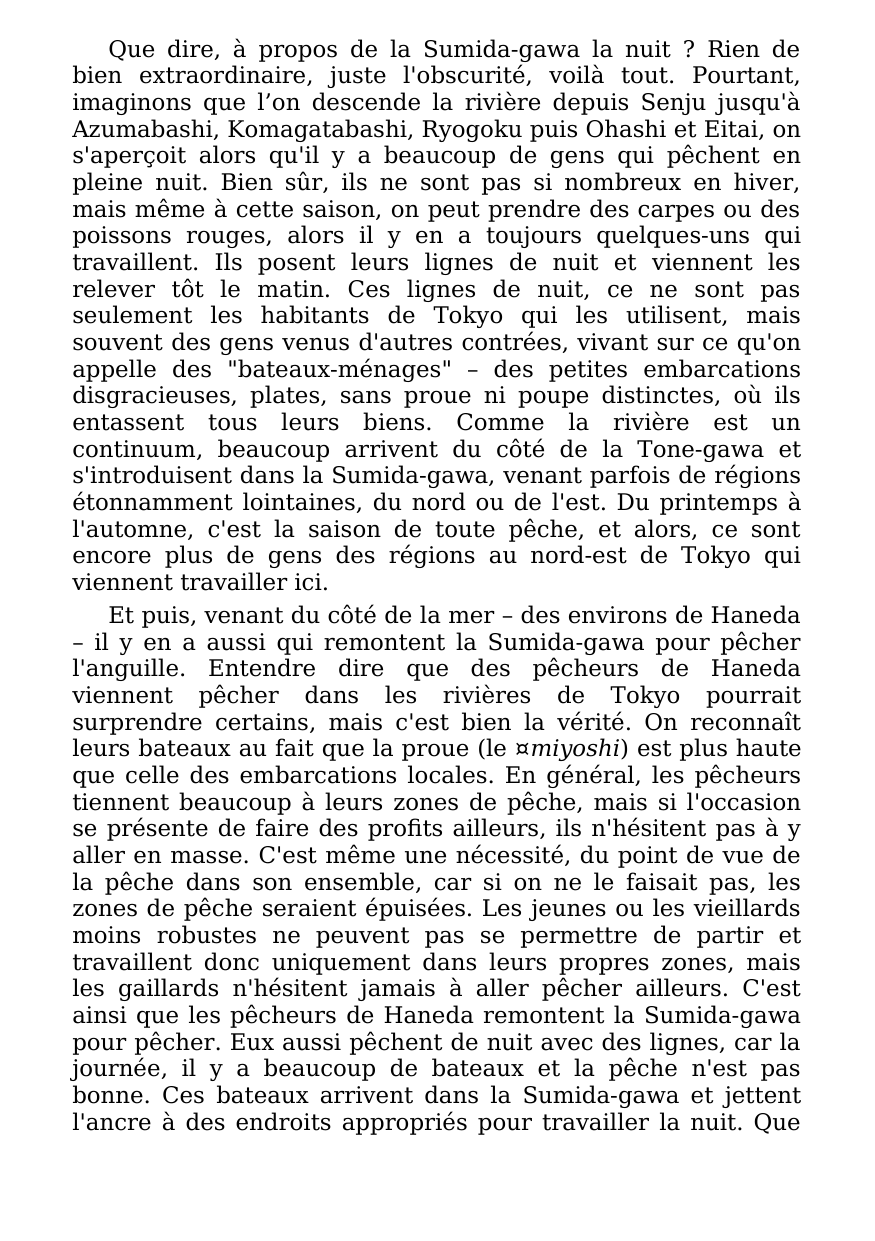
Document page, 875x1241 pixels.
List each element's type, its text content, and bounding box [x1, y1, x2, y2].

text Et puis, venant du côté de la mer – des environs de Haneda – il y en a aussi qui remontent la Sumida-gawa pour pêcher l'anguille. Entendre dire que des pêcheurs de Haneda viennent pêcher dans les rivières de Tokyo pourrait surprendre certains, mais c'est bien la vérité. On reconnaît leurs bateaux au fait que la proue (le ¤miyoshi) est plus haute que celle des embarcations locales. En général, les pêcheurs tiennent beaucoup à leurs zones de pêche, mais si l'occasion se présente de faire des profits ailleurs, ils n'hésitent pas à y aller en masse. C'est même une nécessité, du point de vue de la pêche dans son ensemble, car si on ne le faisait pas, les zones de pêche seraient épuisées. Les jeunes ou les vieillards moins robustes ne peuvent pas se permettre de partir et travaillent donc uniquement dans leurs propres zones, mais les gaillards n'hésitent jamais à aller pêcher ailleurs. C'est ainsi que les pêcheurs de Haneda remontent la Sumida-gawa pour pêcher. Eux aussi pêchent de nuit avec des lignes, car la journée, il y a beaucoup de bateaux et la pêche n'est pas bonne. Ces bateaux arrivent dans la Sumida-gawa et jettent l'ancre à des endroits appropriés pour travailler la nuit. Que [72, 602, 802, 1135]
text Que dire, à propos de la Sumida-gawa la nuit ? Rien de bien extraordinaire, juste l'obscurité, voilà tout. Pourtant, imaginons que l’on descende la rivière depuis Senju jusqu'à Azumabashi, Komagatabashi, Ryogoku puis Ohashi et Eitai, on s'aperçoit alors qu'il y a beaucoup de gens qui pêchent en pleine nuit. Bien sûr, ils ne sont pas si nombreux en hiver, mais même à cette saison, on peut prendre des carpes ou des poissons rouges, alors il y en a toujours quelques-uns qui travaillent. Ils posent leurs lignes de nuit et viennent les relever tôt le matin. Ces lignes de nuit, ce ne sont pas seulement les habitants de Tokyo qui les utilisent, mais souvent des gens venus d'autres contrées, vivant sur ce qu'on appelle des "bateaux-ménages" – des petites embarcations disgracieuses, plates, sans proue ni poupe distinctes, où ils entassent tous leurs biens. Comme la rivière est un continuum, beaucoup arrivent du côté de la Tone-gawa et s'introduisent dans la Sumida-gawa, venant parfois de régions étonnamment lointaines, du nord ou de l'est. Du printemps à l'automne, c'est la saison de toute pêche, et alors, ce sont encore plus de gens des régions au nord-est de Tokyo qui viennent travailler ici. [72, 36, 802, 596]
